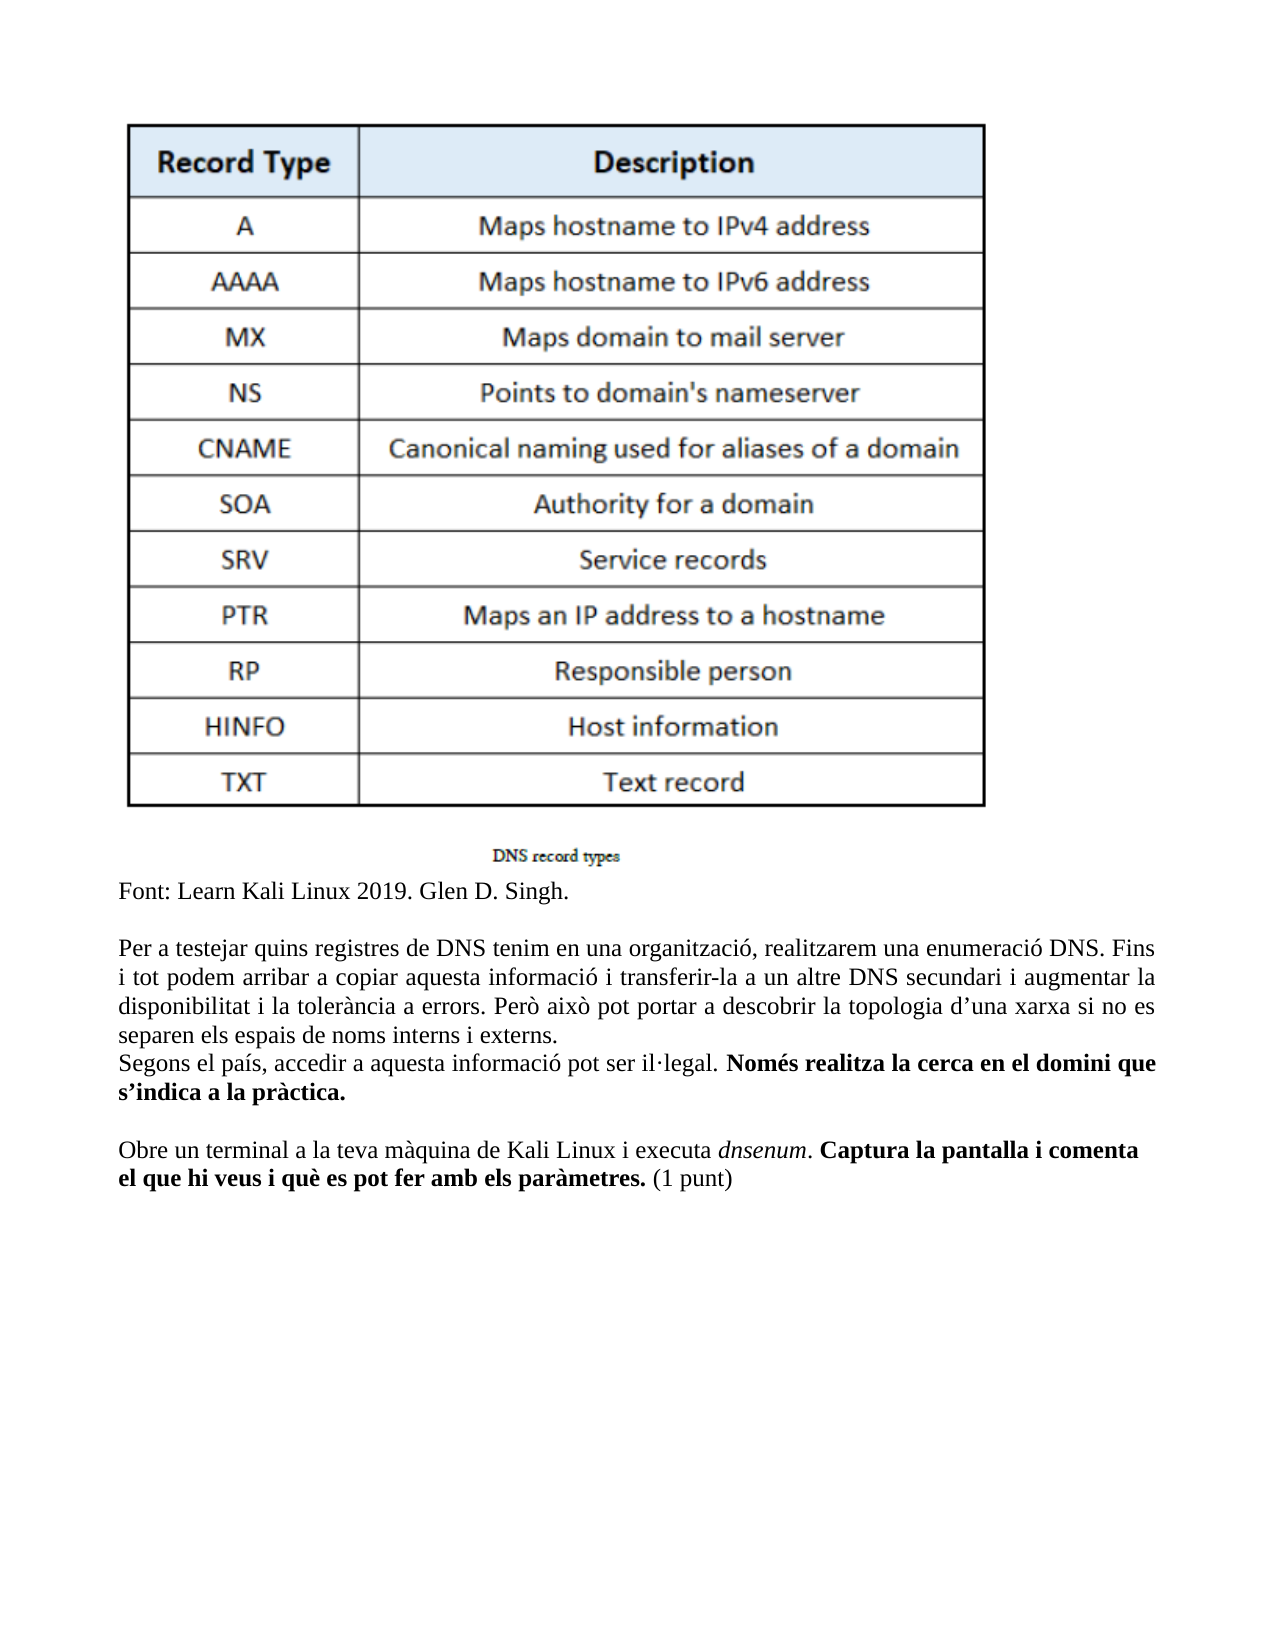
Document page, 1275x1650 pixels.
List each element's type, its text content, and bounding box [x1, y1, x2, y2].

text Obre un terminal a la teva màquina de Kali Linux i executa dnsenum. Captura la pantalla i comenta el que hi veus i què es pot fer amb els paràmetres. (1 punt) [118, 1135, 1157, 1192]
text Per a testejar quins registres de DNS tenim en una organització, realitzarem una enumeració DNS. Fins i tot podem arribar a copiar aquesta informació i transferir-la a un altre DNS secundari i augmentar la disponibilitat i la tolerància a errors. Però això pot portar a descobrir la topologia d’una xarxa si no es separen els espais de noms interns i externs. [118, 933, 1157, 1048]
picture [118, 118, 1011, 876]
text Font: Learn Kali Linux 2019. Glen D. Singh. [118, 876, 1157, 905]
text Segons el país, accedir a aquesta informació pot ser il·legal. Només realitza la cerca en el domini que s’indica a la pràctica. [118, 1048, 1157, 1106]
